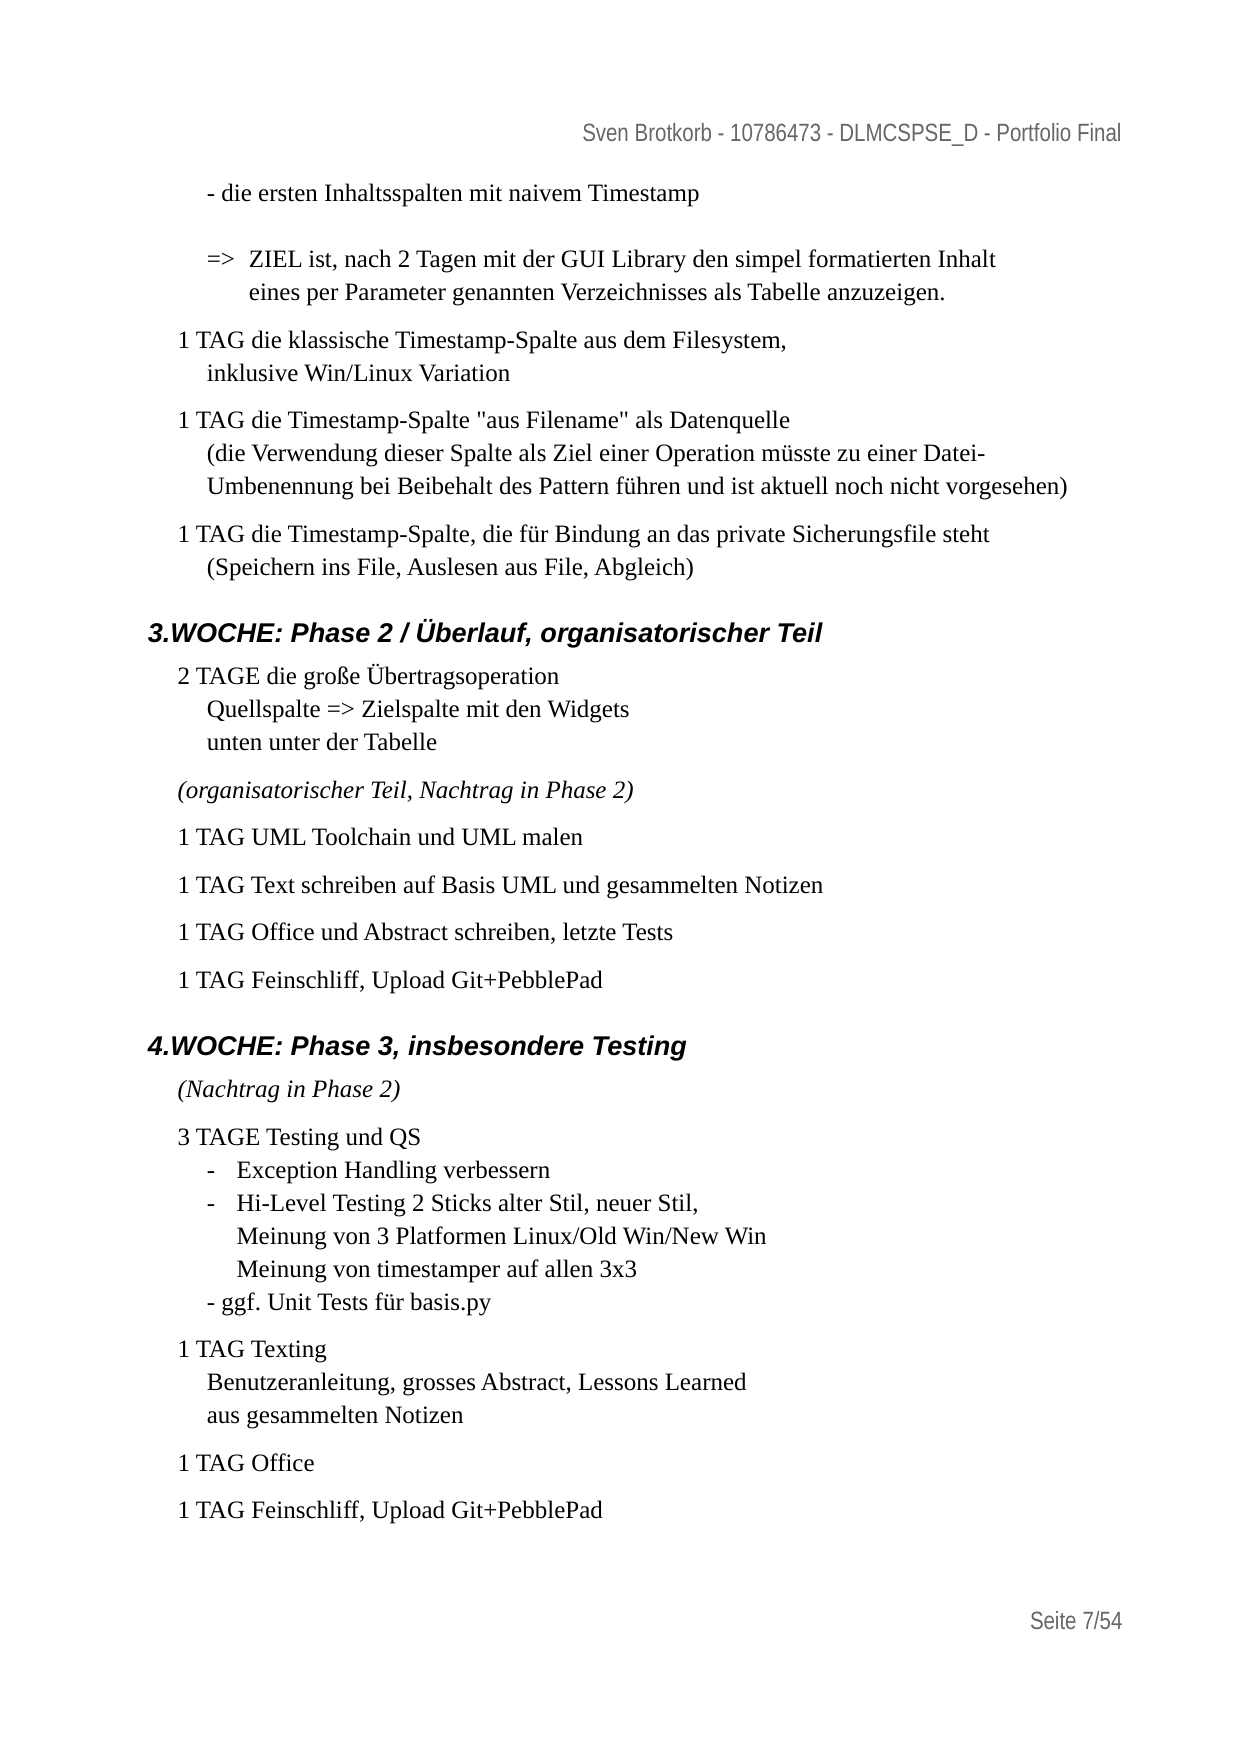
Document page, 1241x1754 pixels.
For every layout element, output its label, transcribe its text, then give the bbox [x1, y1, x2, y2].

text 1 TAG die Timestamp-Spalte "aus Filename" als Datenquelle (die Verwendung dieser Spalte als Ziel einer Operation müsste zu einer Datei-Umbenennung bei Beibehalt des Pattern führen und ist aktuell noch nicht vorgesehen) [177, 405, 1122, 500]
text 1 TAG die Timestamp-Spalte, die für Bindung an das private Sicherungsfile steht (Speichern ins File, Auslesen aus File, Abgleich) [177, 519, 1122, 581]
text 1 TAG Texting Benutzeranleitung, grosses Abstract, Lessons Learned aus gesammelten Notizen [177, 1334, 1122, 1429]
text 1 TAG die klassische Timestamp-Spalte aus dem Filesystem, inklusive Win/Linux Variation [177, 325, 1122, 387]
text 3 TAGE Testing und QS - Exception Handling verbessern - Hi-Level Testing 2 Sticks alter Stil, neuer Stil, Meinung von 3 Platformen Linux/Old Win/New Win Meinung von timestamper auf allen 3x3 - ggf. Unit Tests für basis.py [177, 1122, 1122, 1316]
text 1 TAG Text schreiben auf Basis UML und gesammelten Notizen [177, 870, 1122, 899]
subtitle 4.WOCHE: Phase 3, insbesondere Testing [148, 1030, 1122, 1062]
text 1 TAG Office und Abstract schreiben, letzte Tests [177, 917, 1122, 946]
text 1 TAG UML Toolchain und UML malen [177, 822, 1122, 851]
text 1 TAG Office [177, 1448, 1122, 1477]
text (Nachtrag in Phase 2) [177, 1074, 1122, 1103]
text 1 TAG Feinschliff, Upload Git+PebblePad [177, 1496, 1122, 1524]
text (organisatorischer Teil, Nachtrag in Phase 2) [177, 775, 1122, 803]
subtitle 3.WOCHE: Phase 2 / Überlauf, organisatorischer Teil [148, 617, 1122, 649]
text 1 TAG Feinschliff, Upload Git+PebblePad [177, 965, 1122, 994]
text 2 TAGE die große Übertragsoperation Quellspalte => Zielspalte mit den Widgets unten unter der Tabelle [177, 661, 1122, 756]
text - die ersten Inhaltsspalten mit naivem Timestamp => ZIEL ist, nach 2 Tagen mit der GUI Library den simpel formatierten Inhalt eines per Parameter genannten Verzeichnisses als Tabelle anzuzeigen. [177, 178, 1122, 306]
